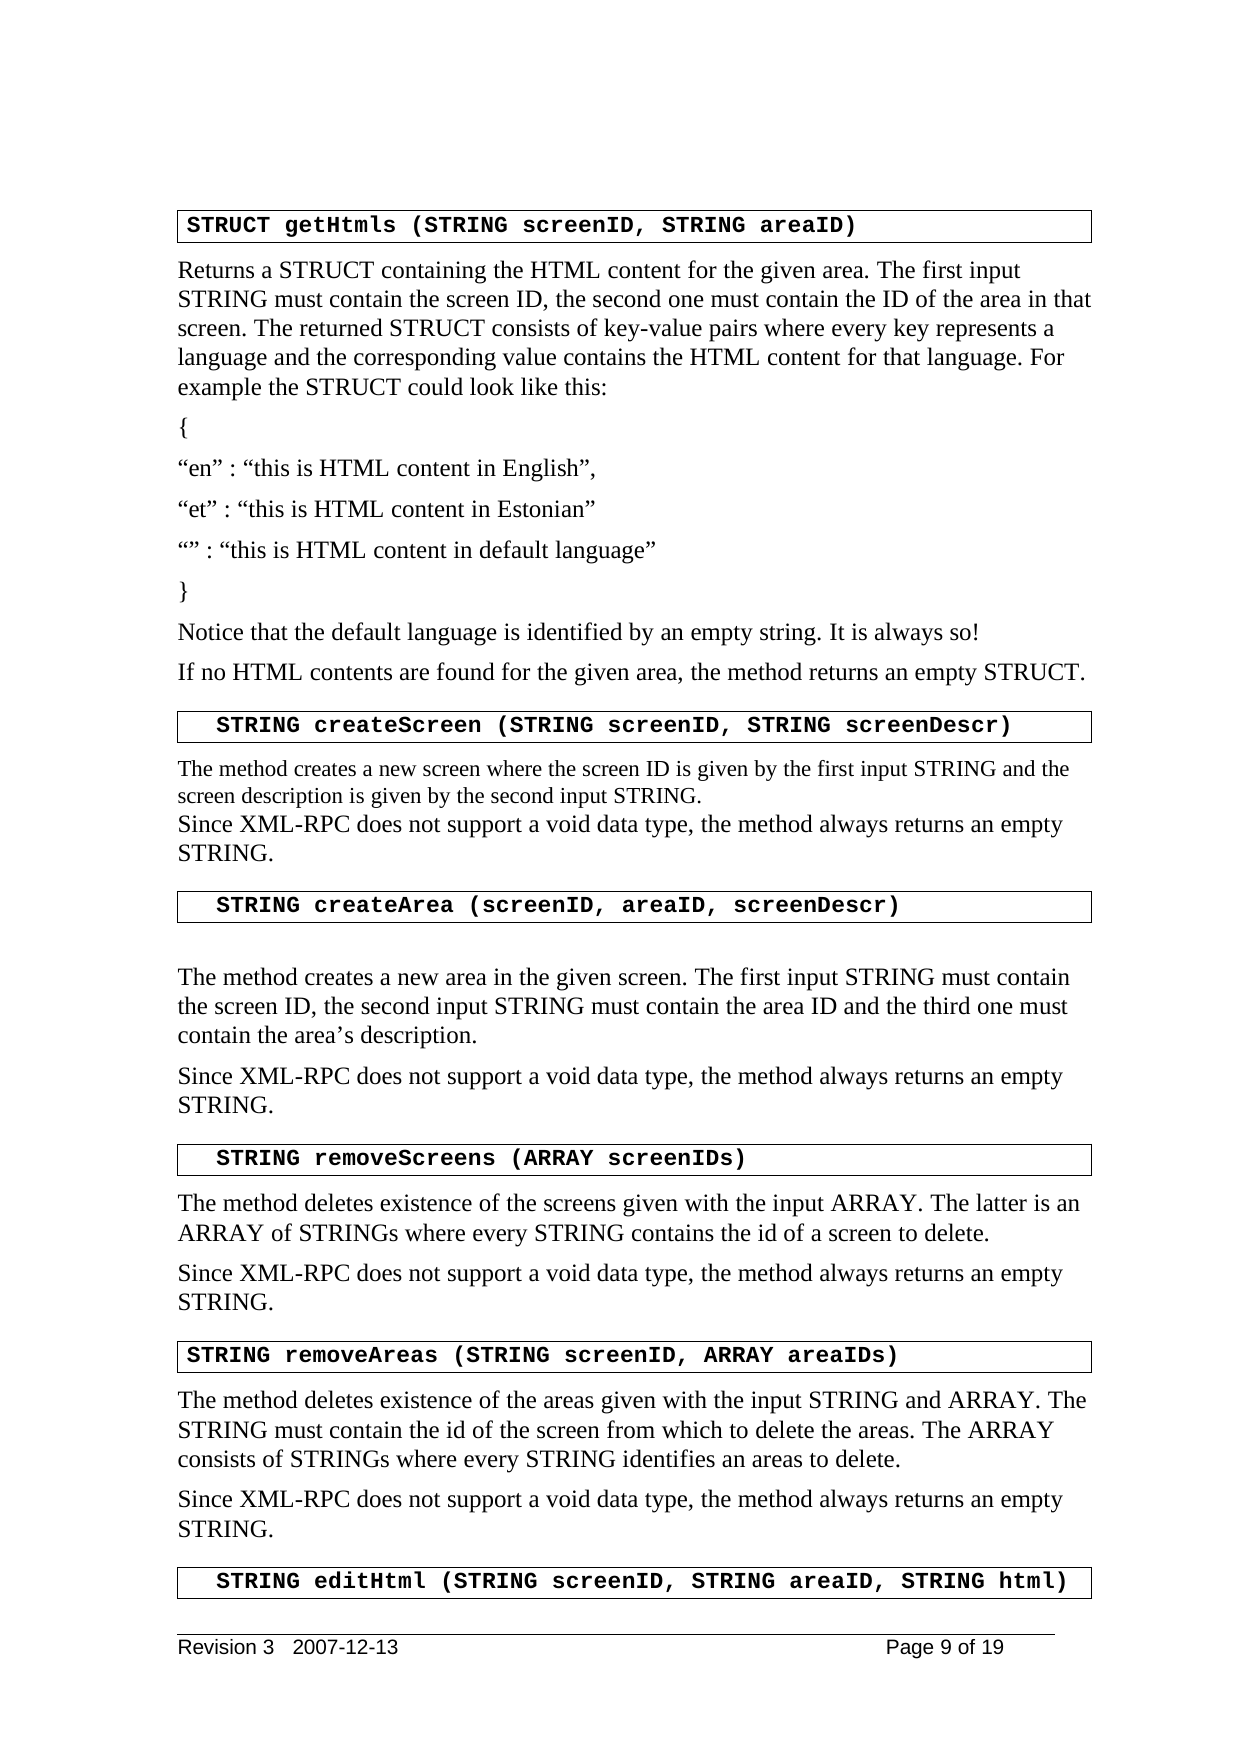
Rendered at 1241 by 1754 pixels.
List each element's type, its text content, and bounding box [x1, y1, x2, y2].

text Since XML-RPC does not support a void data type, the method always returns an empty STRING. [177, 1258, 1092, 1316]
text } [177, 576, 1092, 604]
text STRING createScreen (STRING screenID, STRING screenDescr) [178, 712, 1091, 742]
text The method creates a new area in the given screen. The first input STRING must contain the screen ID, the second input STRING must contain the area ID and the third one must contain the area’s description. [177, 962, 1092, 1049]
text Since XML-RPC does not support a void data type, the method always returns an empty STRING. [177, 1484, 1092, 1542]
text { [177, 412, 1092, 441]
text The method creates a new screen where the screen ID is given by the first input STRING and the screen description is given by the second input STRING. [177, 755, 1092, 808]
text STRING editHtml (STRING screenID, STRING areaID, STRING html) [178, 1568, 1091, 1598]
text The method deletes existence of the areas given with the input STRING and ARRAY. The STRING must contain the id of the screen from which to delete the areas. The ARRAY consists of STRINGs where every STRING identifies an areas to delete. [177, 1385, 1092, 1473]
text STRING createArea (screenID, areaID, screenDescr) [178, 892, 1091, 922]
text Returns a STRUCT containing the HTML content for the given area. The first input STRING must contain the screen ID, the second one must contain the ID of the area in that screen. The returned STRUCT consists of key-value pairs where every key represents a language and the corresponding value contains the HTML content for that language. For example the STRUCT could look like this: [177, 255, 1092, 400]
text If no HTML contents are found for the given area, the method returns an empty STRUCT. [177, 657, 1092, 686]
text “et” : “this is HTML content in Estonian” [177, 494, 1092, 523]
text The method deletes existence of the screens given with the input ARRAY. The latter is an ARRAY of STRINGs where every STRING contains the id of a screen to delete. [177, 1188, 1092, 1246]
text Since XML-RPC does not support a void data type, the method always returns an empty STRING. [177, 808, 1092, 867]
text STRING removeAreas (STRING screenID, ARRAY areaIDs) [178, 1342, 1091, 1372]
text “” : “this is HTML content in default language” [177, 535, 1092, 564]
text “en” : “this is HTML content in English”, [177, 453, 1092, 482]
text Since XML-RPC does not support a void data type, the method always returns an empty STRING. [177, 1061, 1092, 1119]
text STRING removeScreens (ARRAY screenIDs) [178, 1145, 1091, 1175]
text Notice that the default language is identified by an empty string. It is always so! [177, 616, 1092, 645]
text STRUCT getHtmls (STRING screenID, STRING areaID) [178, 211, 1091, 242]
